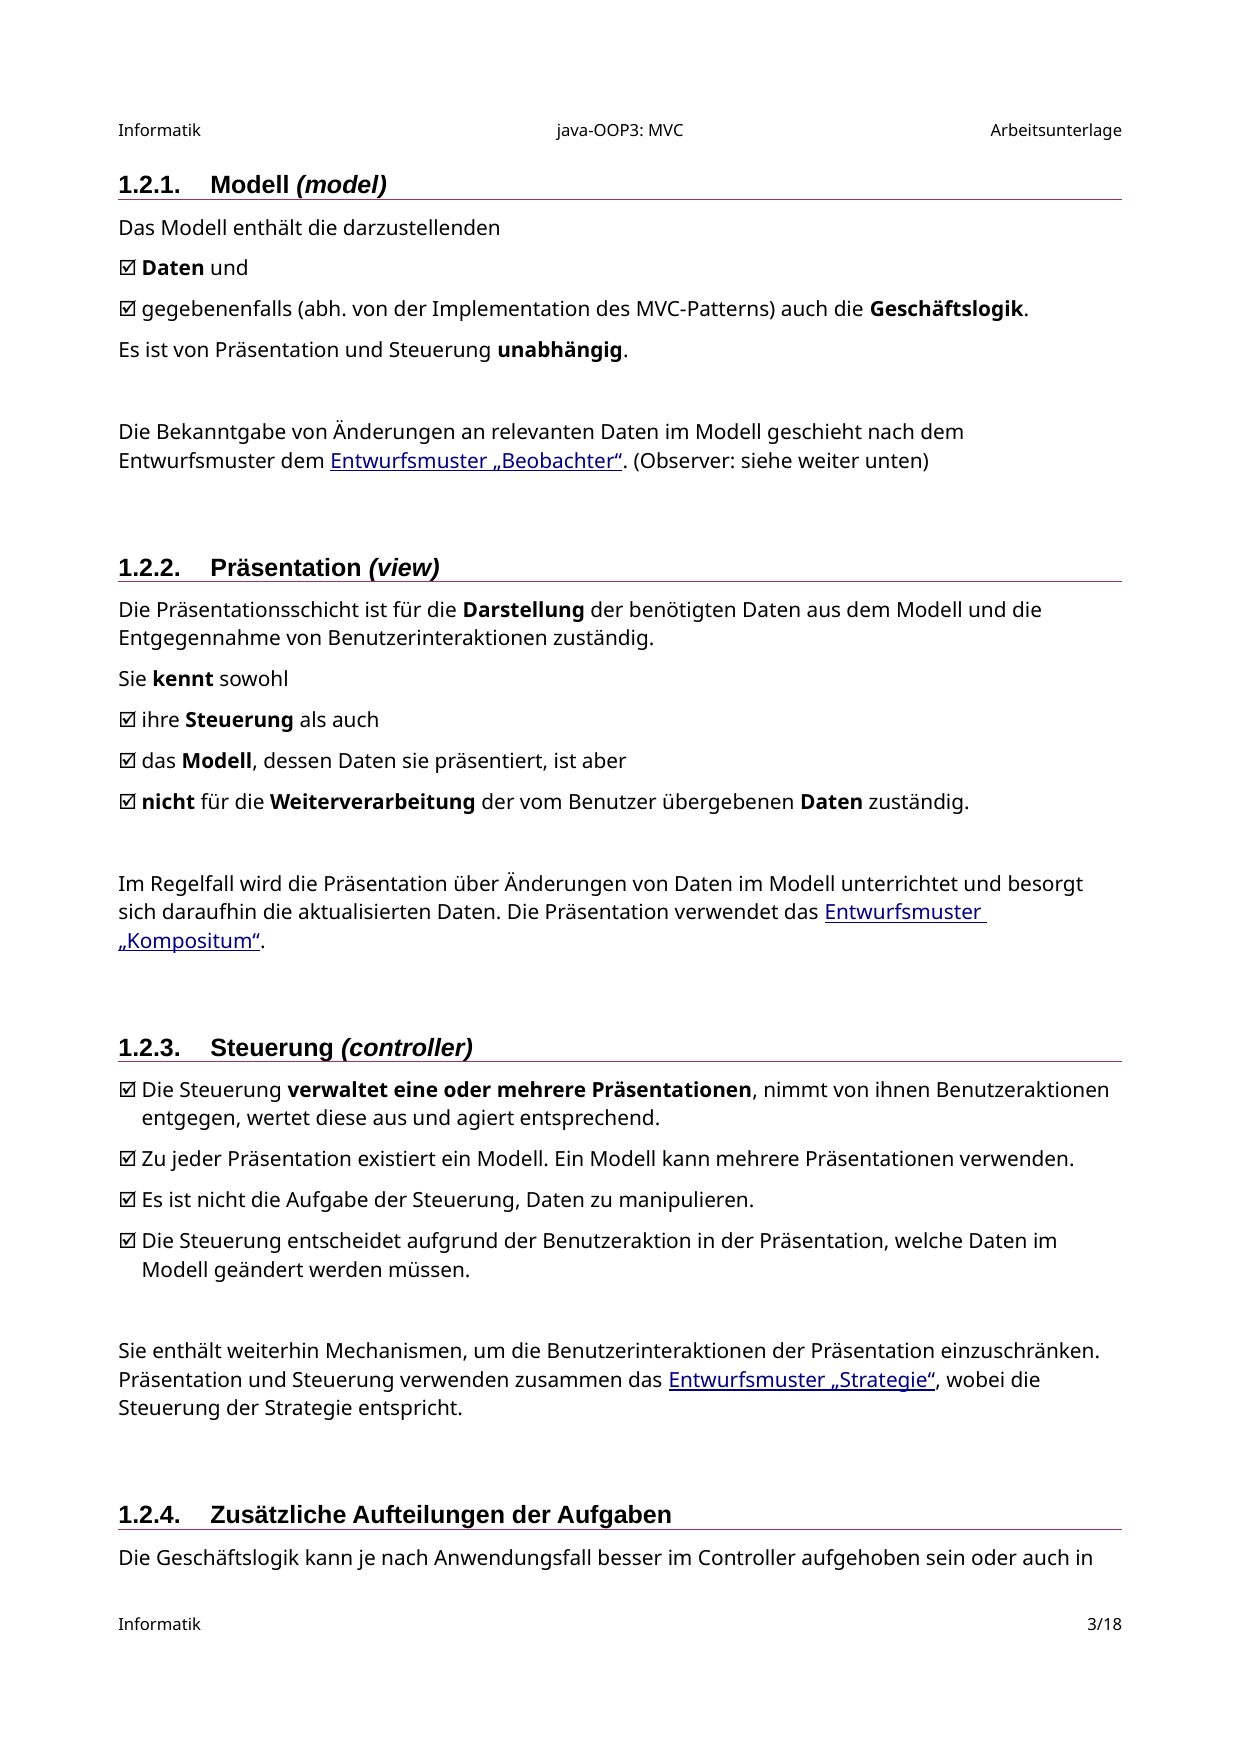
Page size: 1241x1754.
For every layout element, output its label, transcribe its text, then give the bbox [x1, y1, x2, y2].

text Sie enthält weiterhin Mechanismen, um die Benutzerinteraktionen der Präsentation einzuschränken. Präsentation und Steuerung verwenden zusammen das Entwurfsmuster „Strategie“, wobei die Steuerung der Strategie entspricht. [118, 1337, 1122, 1422]
list gegebenenfalls (abh. von der Implementation des MVC-Patterns) auch die Geschäftslogik. [118, 294, 1122, 323]
list nicht für die Weiterverarbeitung der vom Benutzer übergebenen Daten zuständig. [118, 787, 1122, 816]
list ihre Steuerung als auch [118, 705, 1122, 734]
subtitle Modell (model) [118, 170, 1122, 199]
list Zu jeder Präsentation existiert ein Modell. Ein Modell kann mehrere Präsentationen verwenden. [118, 1144, 1122, 1173]
text Die Bekanntgabe von Änderungen an relevanten Daten im Modell geschieht nach dem Entwurfsmuster dem Entwurfsmuster „Beobachter“. (Observer: siehe weiter unten) [118, 417, 1122, 474]
list Daten und [118, 253, 1122, 282]
subtitle Präsentation (view) [118, 553, 1122, 581]
text Im Regelfall wird die Präsentation über Änderungen von Daten im Modell unterrichtet und besorgt sich daraufhin die aktualisierten Daten. Die Präsentation verwendet das Entwurfsmuster „Kompositum“. [118, 869, 1122, 954]
subtitle Steuerung (controller) [118, 1033, 1122, 1061]
text Es ist von Präsentation und Steuerung unabhängig. [118, 335, 1122, 364]
subtitle Zusätzliche Aufteilungen der Aufgaben [118, 1500, 1122, 1529]
list Die Steuerung verwaltet eine oder mehrere Präsentationen, nimmt von ihnen Benutzeraktionen entgegen, wertet diese aus und agiert entsprechend. [118, 1075, 1122, 1132]
list das Modell, dessen Daten sie präsentiert, ist aber [118, 746, 1122, 774]
list Die Steuerung entscheidet aufgrund der Benutzeraktion in der Präsentation, welche Daten im Modell geändert werden müssen. [118, 1226, 1122, 1283]
list Es ist nicht die Aufgabe der Steuerung, Daten zu manipulieren. [118, 1185, 1122, 1214]
text Die Präsentationsschicht ist für die Darstellung der benötigten Daten aus dem Modell und die Entgegennahme von Benutzerinteraktionen zuständig. [118, 595, 1122, 652]
text Das Modell enthält die darzustellenden [118, 213, 1122, 241]
text Die Geschäftslogik kann je nach Anwendungsfall besser im Controller aufgehoben sein oder auch in [118, 1543, 1122, 1571]
text Sie kennt sowohl [118, 664, 1122, 693]
